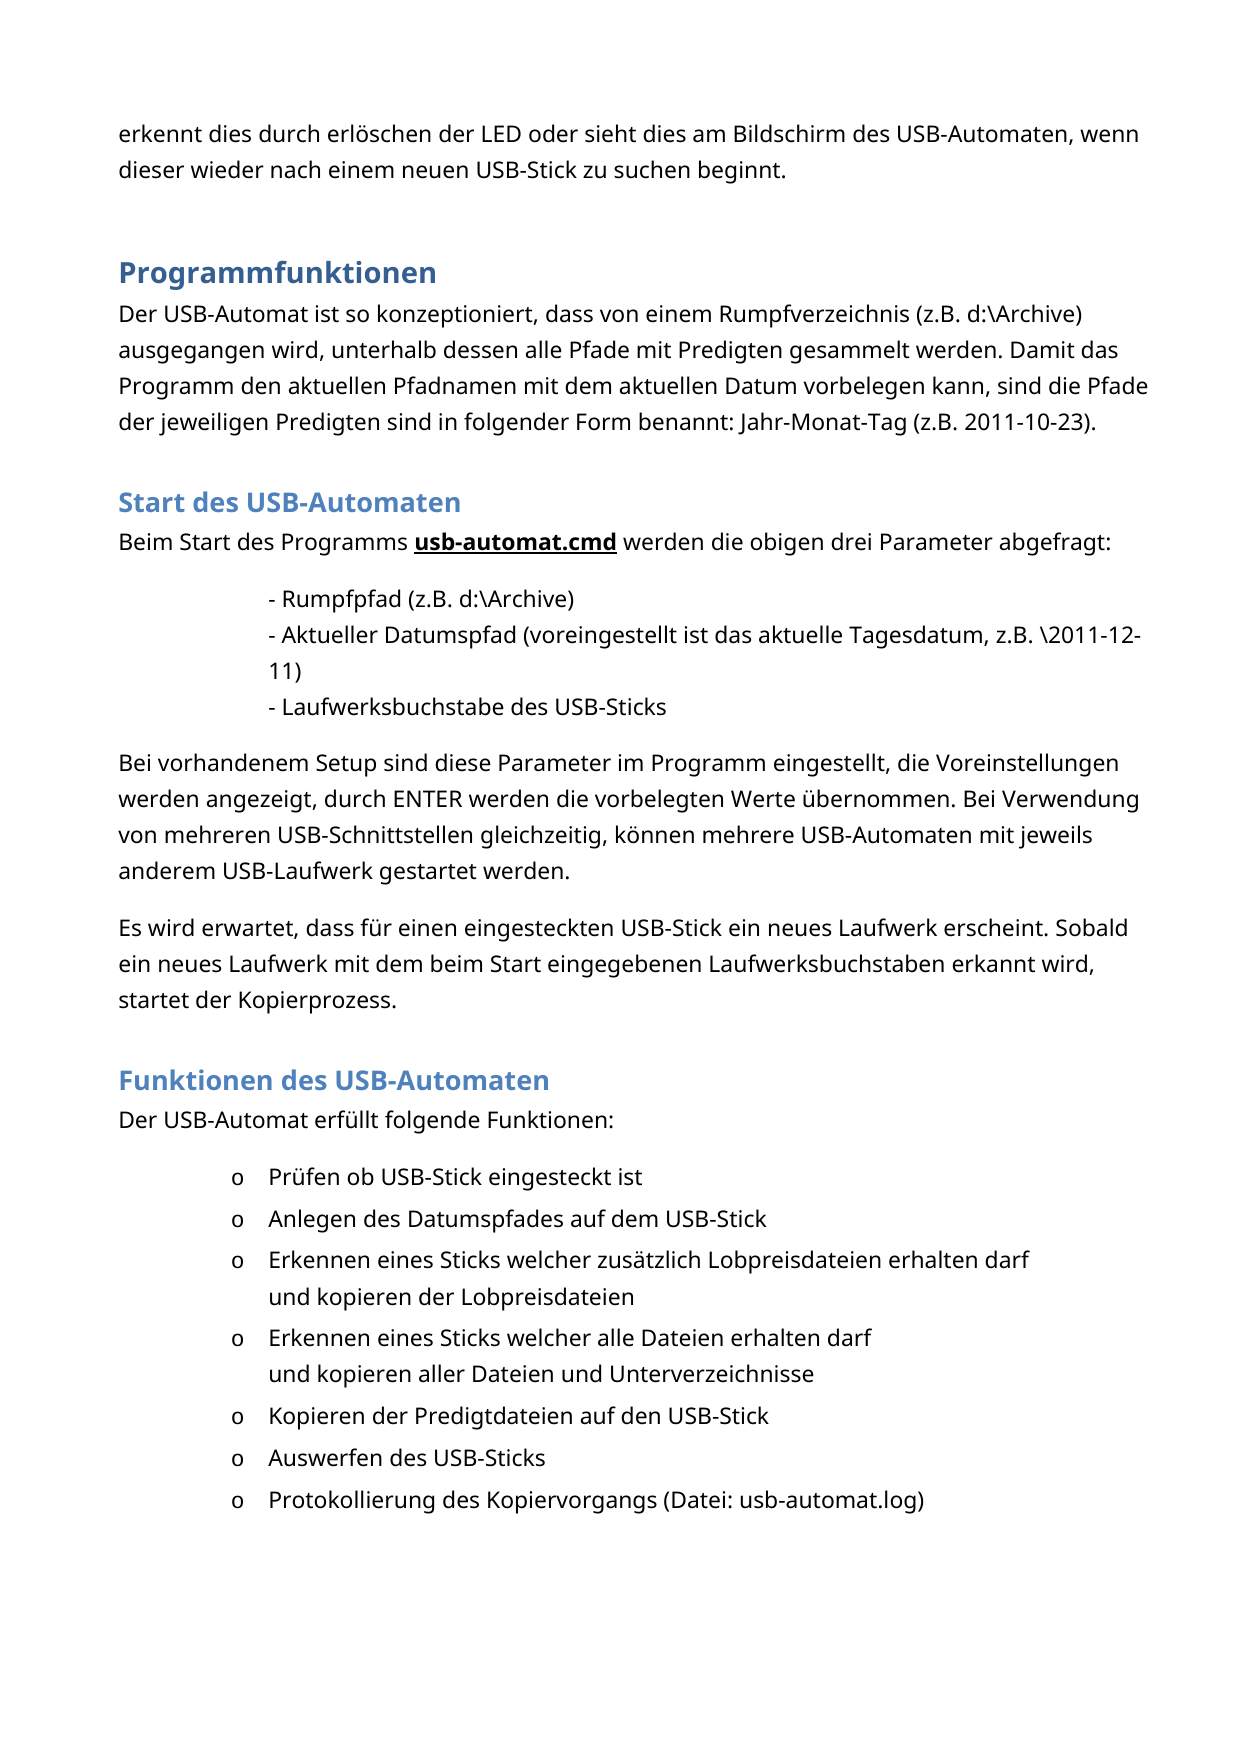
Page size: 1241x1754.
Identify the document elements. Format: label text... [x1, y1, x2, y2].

list Prüfen ob USB-Stick eingesteckt ist [231, 1161, 1167, 1192]
text Der USB-Automat ist so konzeptioniert, dass von einem Rumpfverzeichnis (z.B. d:\Archive) ausgegangen wird, unterhalb dessen alle Pfade mit Predigten gesammelt werden. Damit das Programm den aktuellen Pfadnamen mit dem aktuellen Datum vorbelegen kann, sind die Pfade der jeweiligen Predigten sind in folgender Form benannt: Jahr-Monat-Tag (z.B. 2011-10-23). [118, 298, 1167, 437]
subtitle Programmfunktionen [118, 252, 1167, 292]
text Der USB-Automat erfüllt folgende Funktionen: [118, 1104, 1167, 1135]
list Erkennen eines Sticks welcher alle Dateien erhalten darf und kopieren aller Dateien und Unterverzeichnisse [231, 1322, 1167, 1390]
subtitle Start des USB-Automaten [118, 483, 1167, 520]
list Kopieren der Predigtdateien auf den USB-Stick [231, 1400, 1167, 1432]
list Auswerfen des USB-Sticks [231, 1442, 1167, 1474]
subtitle Funktionen des USB-Automaten [118, 1061, 1167, 1098]
text Es wird erwartet, dass für einen eingesteckten USB-Stick ein neues Laufwerk erscheint. Sobald ein neues Laufwerk mit dem beim Start eingegebenen Laufwerksbuchstaben erkannt wird, startet der Kopierprozess. [118, 912, 1167, 1015]
text Beim Start des Programms usb-automat.cmd werden die obigen drei Parameter abgefragt: [118, 526, 1167, 557]
list Erkennen eines Sticks welcher zusätzlich Lobpreisdateien erhalten darf und kopieren der Lobpreisdateien [231, 1244, 1167, 1312]
list - Rumpfpfad (z.B. d:\Archive) - Aktueller Datumspfad (voreingestellt ist das aktuelle Tagesdatum, z.B. \2011-12-11) - Laufwerksbuchstabe des USB-Sticks [231, 583, 1167, 722]
list Anlegen des Datumspfades auf dem USB-Stick [231, 1202, 1167, 1234]
text erkennt dies durch erlöschen der LED oder sieht dies am Bildschirm des USB-Automaten, wenn dieser wieder nach einem neuen USB-Stick zu suchen beginnt. [118, 118, 1167, 185]
list Protokollierung des Kopiervorgangs (Datei: usb-automat.log) [231, 1484, 1167, 1516]
text Bei vorhandenem Setup sind diese Parameter im Programm eingestellt, die Voreinstellungen werden angezeigt, durch ENTER werden die vorbelegten Werte übernommen. Bei Verwendung von mehreren USB-Schnittstellen gleichzeitig, können mehrere USB-Automaten mit jeweils anderem USB-Laufwerk gestartet werden. [118, 747, 1167, 886]
